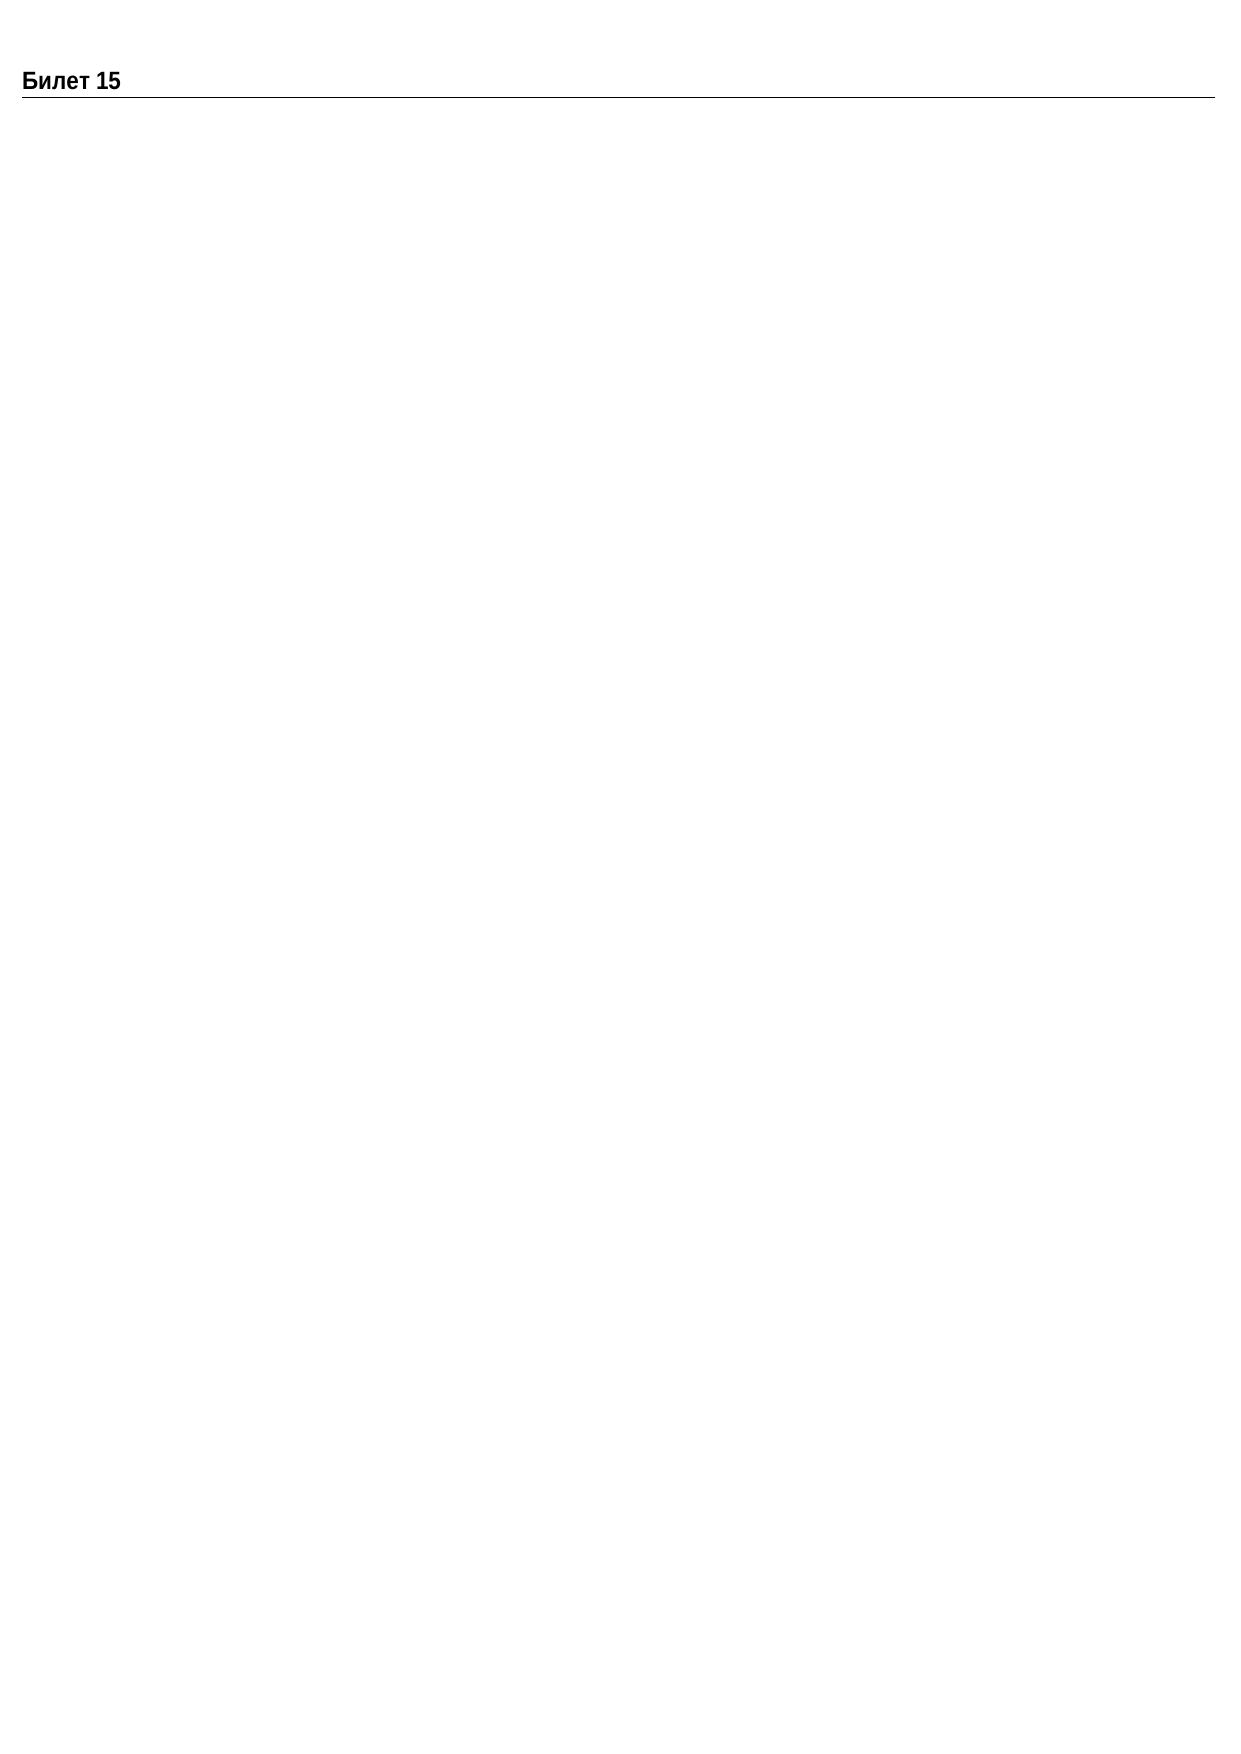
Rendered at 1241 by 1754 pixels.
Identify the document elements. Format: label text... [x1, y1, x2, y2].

text Билет 15 [22, 66, 1215, 97]
